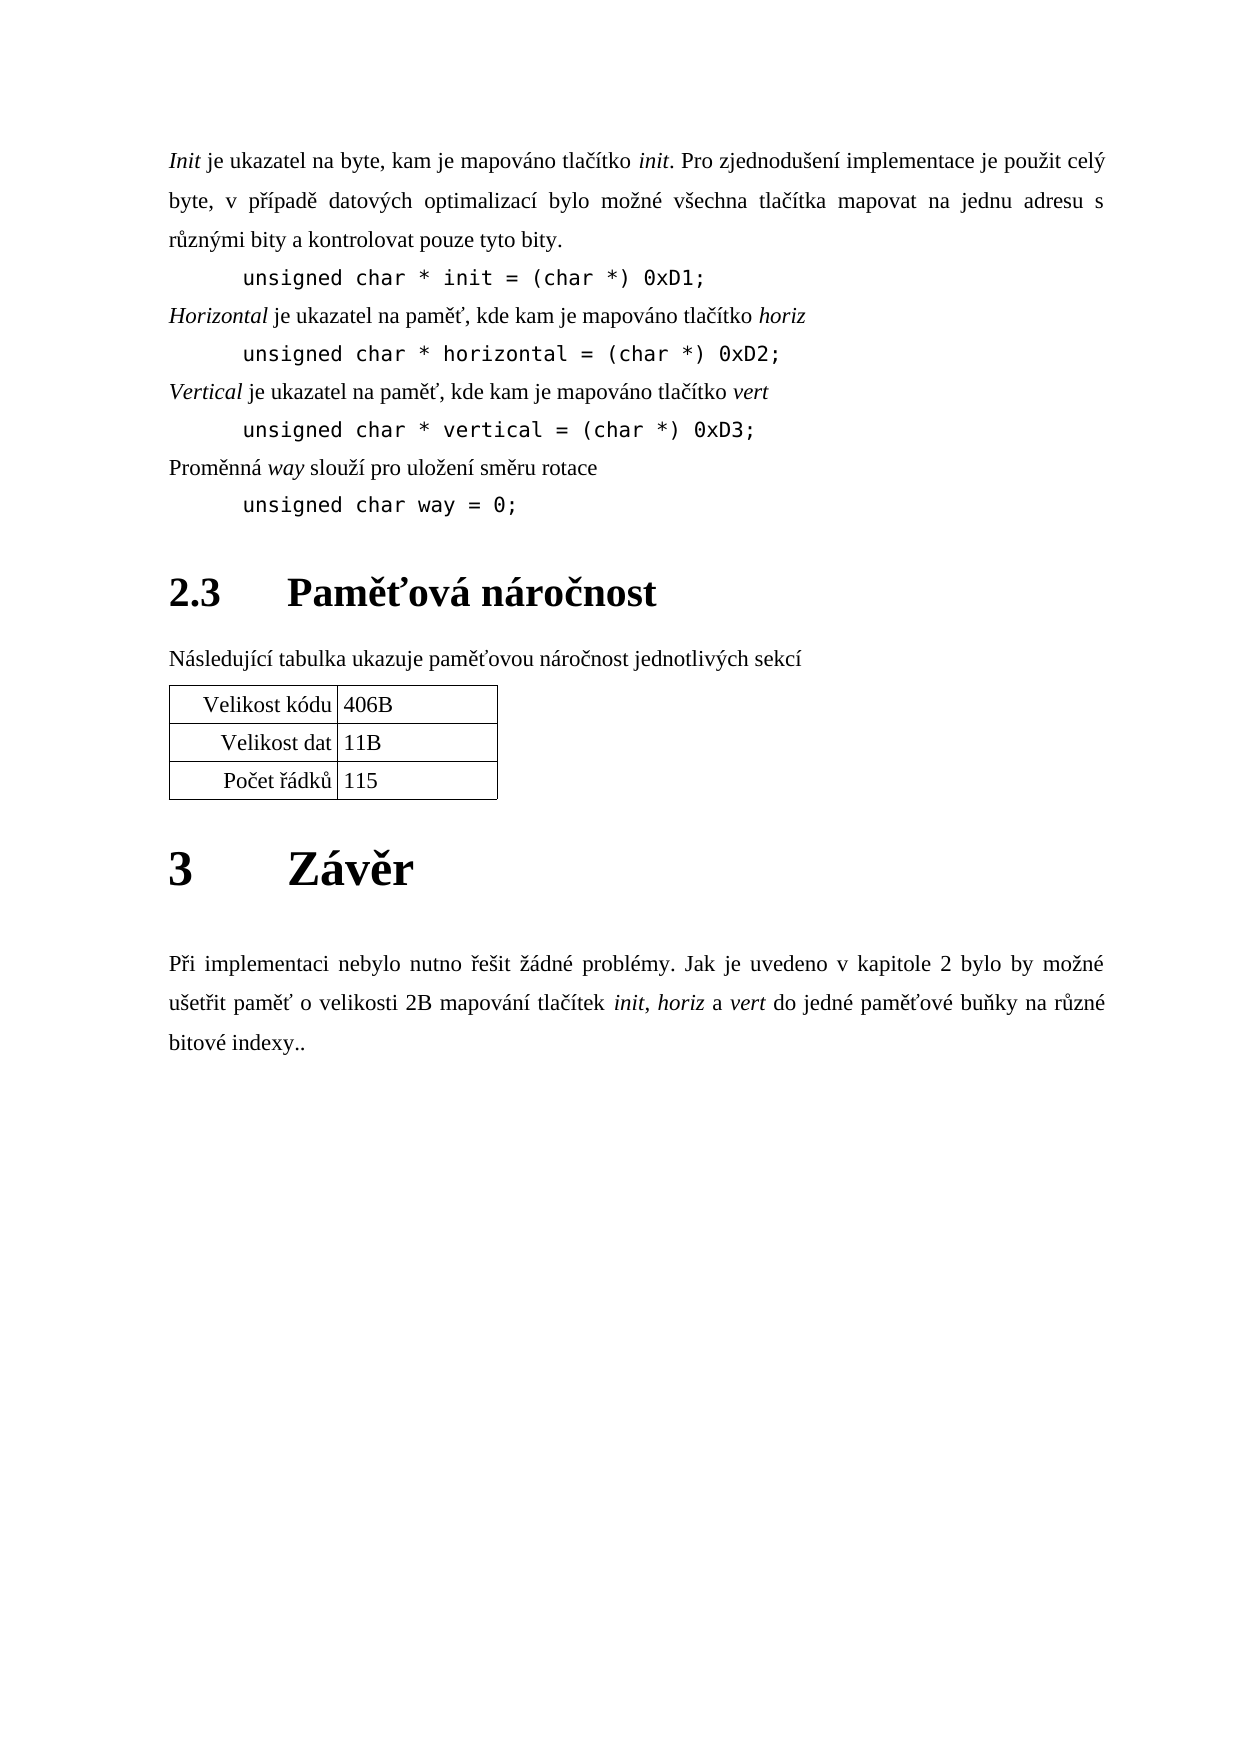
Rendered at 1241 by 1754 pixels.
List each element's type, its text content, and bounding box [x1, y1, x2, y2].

text unsigned char * horizontal = (char *) 0xD2; [169, 342, 1106, 366]
table_cell Počet řádků [170, 762, 337, 799]
text Horizontal je ukazatel na paměť, kde kam je mapováno tlačítko horiz [169, 302, 1106, 329]
subtitle Paměťová náročnost [169, 567, 1106, 615]
table_cell Velikost dat [170, 724, 337, 761]
text Init je ukazatel na byte, kam je mapováno tlačítko init. Pro zjednodušení implementace je použit celý byte, v případě datových optimalizací bylo možné všechna tlačítka mapovat na jednu adresu s různými bity a kontrolovat pouze tyto bity. [169, 148, 1106, 253]
text Při implementaci nebylo nutno řešit žádné problémy. Jak je uvedeno v kapitole 2 bylo by možné ušetřit paměť o velikosti 2B mapování tlačítek init, horiz a vert do jedné paměťové buňky na různé bitové indexy.. [169, 949, 1106, 1055]
text unsigned char way = 0; [169, 493, 1106, 518]
text Vertical je ukazatel na paměť, kde kam je mapováno tlačítko vert [169, 378, 1106, 404]
text Následující tabulka ukazuje paměťovou náročnost jednotlivých sekcí [169, 646, 1106, 672]
table_cell 115 [338, 762, 497, 799]
subtitle Závěr [169, 838, 1106, 896]
text unsigned char * init = (char *) 0xD1; [169, 266, 1106, 290]
text unsigned char * vertical = (char *) 0xD3; [169, 418, 1106, 442]
table_cell 11B [338, 724, 497, 761]
table_header Velikost kódu [170, 686, 337, 723]
text Proměnná way slouží pro uložení směru rotace [169, 454, 1106, 480]
table_header 406B [338, 686, 497, 723]
